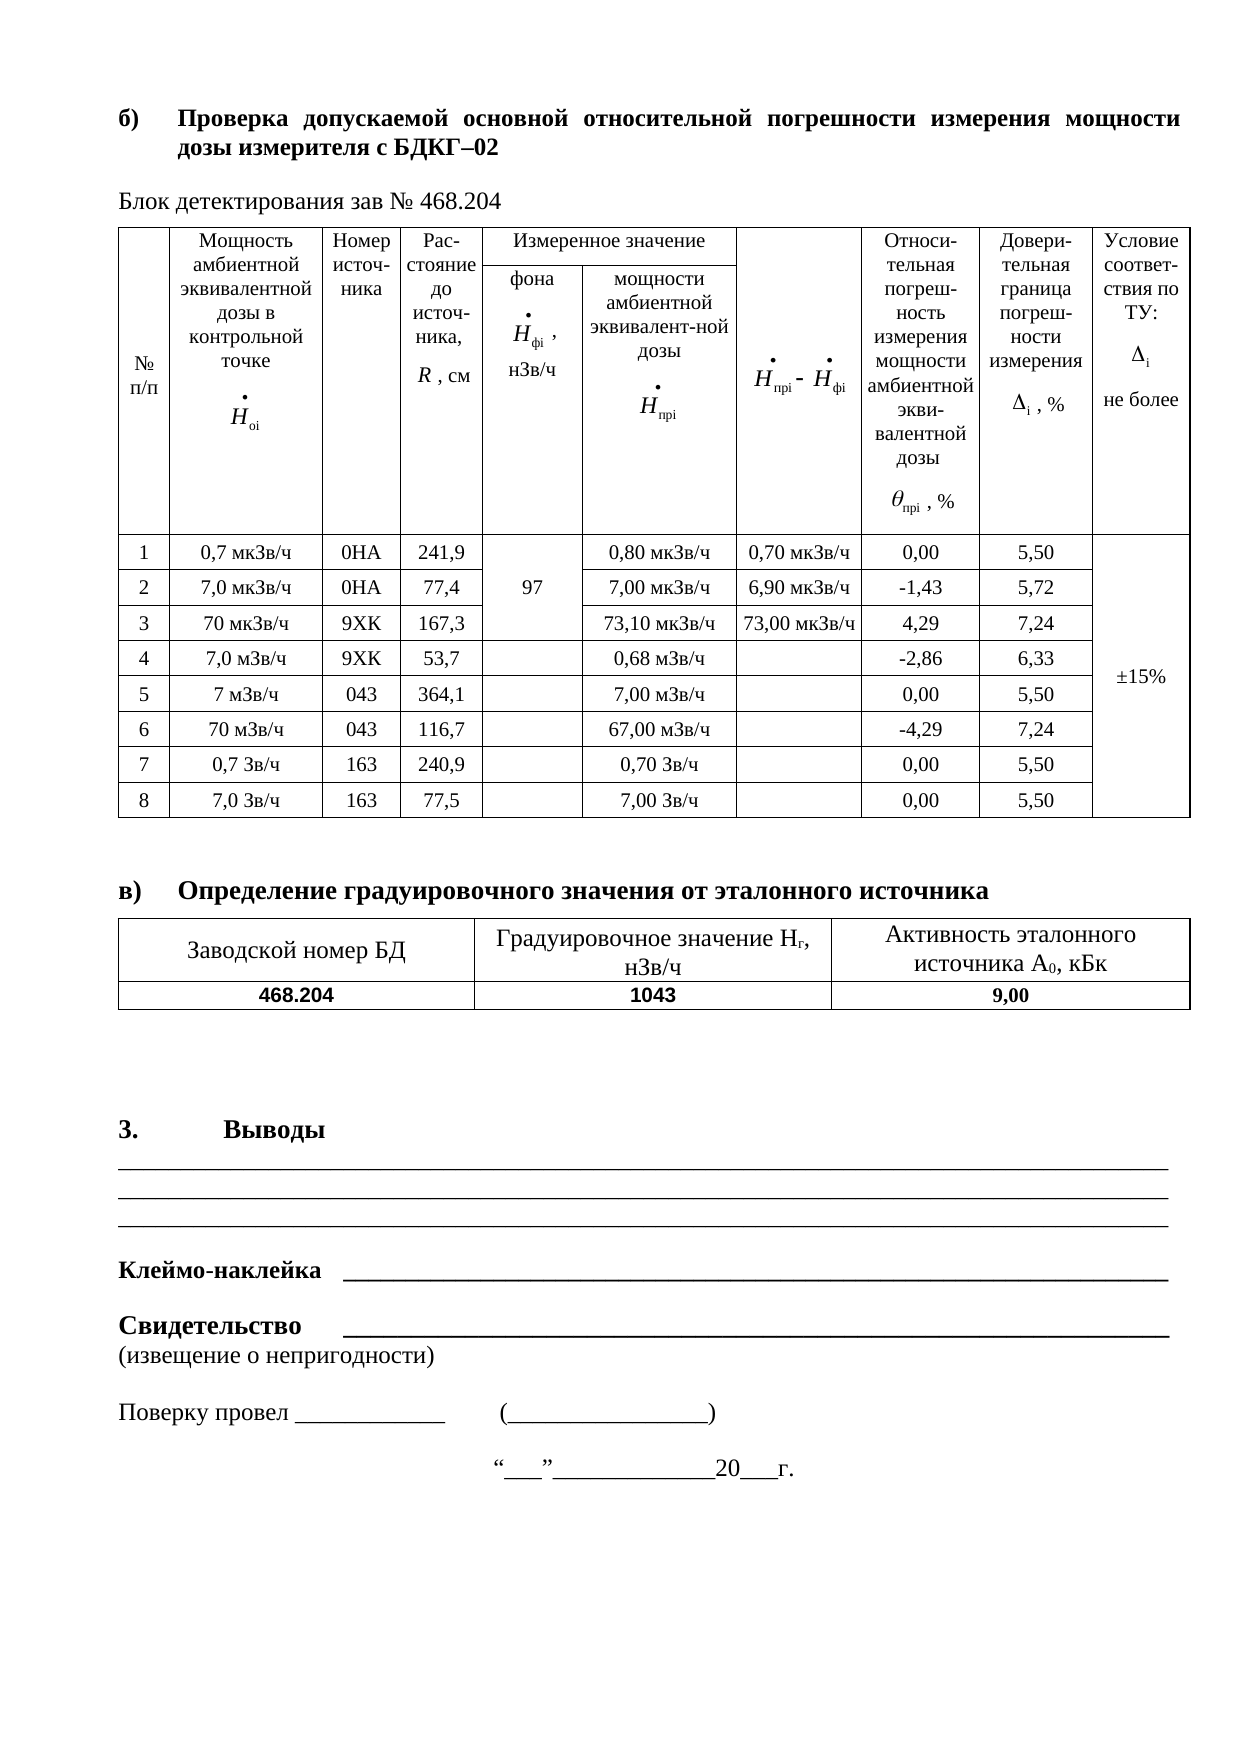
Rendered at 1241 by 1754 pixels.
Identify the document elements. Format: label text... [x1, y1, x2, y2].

table_cell 5,72 [980, 570, 1092, 604]
table_cell [483, 676, 582, 711]
table_cell [483, 712, 582, 746]
table_cell [483, 783, 582, 817]
table_cell 70 мЗв/ч [170, 712, 322, 746]
table_cell 7,0 мЗв/ч [170, 641, 322, 675]
table_cell 7 мЗв/ч [170, 676, 322, 711]
table_cell 0,68 мЗв/ч [583, 641, 736, 675]
table_cell [737, 712, 861, 746]
text б) Проверка допускаемой основной относительной погрешности измерения мощности дозы измерителя с БДКГ–02 [118, 103, 1181, 161]
table_cell 5,50 [980, 747, 1092, 782]
table_cell 7 [119, 747, 169, 782]
text (извещение о непригодности) [118, 1340, 1194, 1369]
table_header Условие соответ-ствия по ТУ: не более [1093, 228, 1189, 534]
table_cell 8 [119, 783, 169, 817]
table_cell 7,24 [980, 712, 1092, 746]
table_cell 163 [323, 747, 400, 782]
table_cell -1,43 [862, 570, 979, 604]
table_cell 043 [323, 712, 400, 746]
text ____________________________________________________________________________________ [118, 1173, 1194, 1201]
table_cell 0,00 [862, 783, 979, 817]
subtitle Клеймо-наклейка __________________________________________________________________ [118, 1255, 1194, 1284]
table_cell 4 [119, 641, 169, 675]
table_cell 5,50 [980, 676, 1092, 711]
table_cell мощности амбиентной эквивалент-ной дозы [583, 266, 736, 534]
table_cell 163 [323, 783, 400, 817]
table_cell [737, 676, 861, 711]
table_header Заводской номер БД [119, 919, 474, 981]
table_cell 53,7 [401, 641, 482, 675]
table_cell 97 [483, 535, 582, 640]
table_cell 0,7 мкЗв/ч [170, 535, 322, 569]
table_header № п/п [119, 228, 169, 534]
table_cell 77,5 [401, 783, 482, 817]
table_cell [737, 783, 861, 817]
table_cell 5,50 [980, 535, 1092, 569]
table_cell 5,50 [980, 783, 1092, 817]
table_cell 2 [119, 570, 169, 604]
text ____________________________________________________________________________________ [118, 1144, 1194, 1173]
table_cell 70 мкЗв/ч [170, 606, 322, 640]
table_header Номер источ-ника [323, 228, 400, 534]
table_cell 167,3 [401, 606, 482, 640]
subtitle Свидетельство _____________________________________________________________ [118, 1309, 1194, 1340]
table_cell 0НА [323, 535, 400, 569]
table_cell 0,00 [862, 676, 979, 711]
table_cell [737, 641, 861, 675]
table_header Градуировочное значение Нг, нЗв/ч [475, 919, 831, 981]
text в) Определение градуировочного значения от эталонного источника [118, 874, 1194, 905]
table_cell 7,24 [980, 606, 1092, 640]
table_header Активность эталонного источника А0, кБк [832, 919, 1189, 981]
table_cell 6 [119, 712, 169, 746]
table_cell 1 [119, 535, 169, 569]
table_cell 9ХК [323, 606, 400, 640]
table_cell 043 [323, 676, 400, 711]
table_cell 0,00 [862, 535, 979, 569]
table_header Измеренное значение [483, 228, 736, 265]
table_cell [737, 747, 861, 782]
table_header Относи-тельная погреш-ность измерения мощности амбиентной экви-валентной дозы , % [862, 228, 979, 534]
table_header Довери-тельная граница погреш-ности измерения , % [980, 228, 1092, 534]
table_cell [483, 747, 582, 782]
table_cell 4,29 [862, 606, 979, 640]
table_cell 0,70 Зв/ч [583, 747, 736, 782]
table_header [737, 228, 861, 534]
table_cell ±15% [1093, 535, 1189, 817]
table_cell 6,33 [980, 641, 1092, 675]
table_cell 67,00 мЗв/ч [583, 712, 736, 746]
table_cell 1043 [475, 982, 831, 1009]
table_cell 7,00 мкЗв/ч [583, 570, 736, 604]
table_cell фона , нЗв/ч [483, 266, 582, 534]
table_cell 7,0 мкЗв/ч [170, 570, 322, 604]
table_cell 241,9 [401, 535, 482, 569]
table_cell 7,0 Зв/ч [170, 783, 322, 817]
table_cell [483, 641, 582, 675]
table_cell 73,00 мкЗв/ч [737, 606, 861, 640]
text “___”_____________20___г. [118, 1453, 1194, 1482]
text Блок детектирования зав № 468.204 [118, 186, 1194, 214]
table_cell 0,80 мкЗв/ч [583, 535, 736, 569]
table_cell 0,70 мкЗв/ч [737, 535, 861, 569]
table_cell 9,00 [832, 982, 1189, 1009]
table_cell 3 [119, 606, 169, 640]
table_cell 7,00 Зв/ч [583, 783, 736, 817]
table_header Рас-стояние до источ-ника, , см [401, 228, 482, 534]
subtitle 3. Выводы [118, 1113, 1194, 1144]
table_cell 116,7 [401, 712, 482, 746]
table_cell 240,9 [401, 747, 482, 782]
table_cell -4,29 [862, 712, 979, 746]
table_cell 5 [119, 676, 169, 711]
table_header Мощность амбиентной эквивалентной дозы в контрольной точке [170, 228, 322, 534]
table_cell 468.204 [119, 982, 474, 1009]
table_cell 364,1 [401, 676, 482, 711]
table_cell 77,4 [401, 570, 482, 604]
table_cell 73,10 мкЗв/ч [583, 606, 736, 640]
table_cell 9ХК [323, 641, 400, 675]
text ____________________________________________________________________________________ [118, 1201, 1194, 1230]
table_cell 0,7 Зв/ч [170, 747, 322, 782]
table_cell 6,90 мкЗв/ч [737, 570, 861, 604]
text Поверку провел ____________ (________________) [118, 1397, 1194, 1426]
table_cell 0НА [323, 570, 400, 604]
table_cell 7,00 мЗв/ч [583, 676, 736, 711]
table_cell 0,00 [862, 747, 979, 782]
table_cell -2,86 [862, 641, 979, 675]
